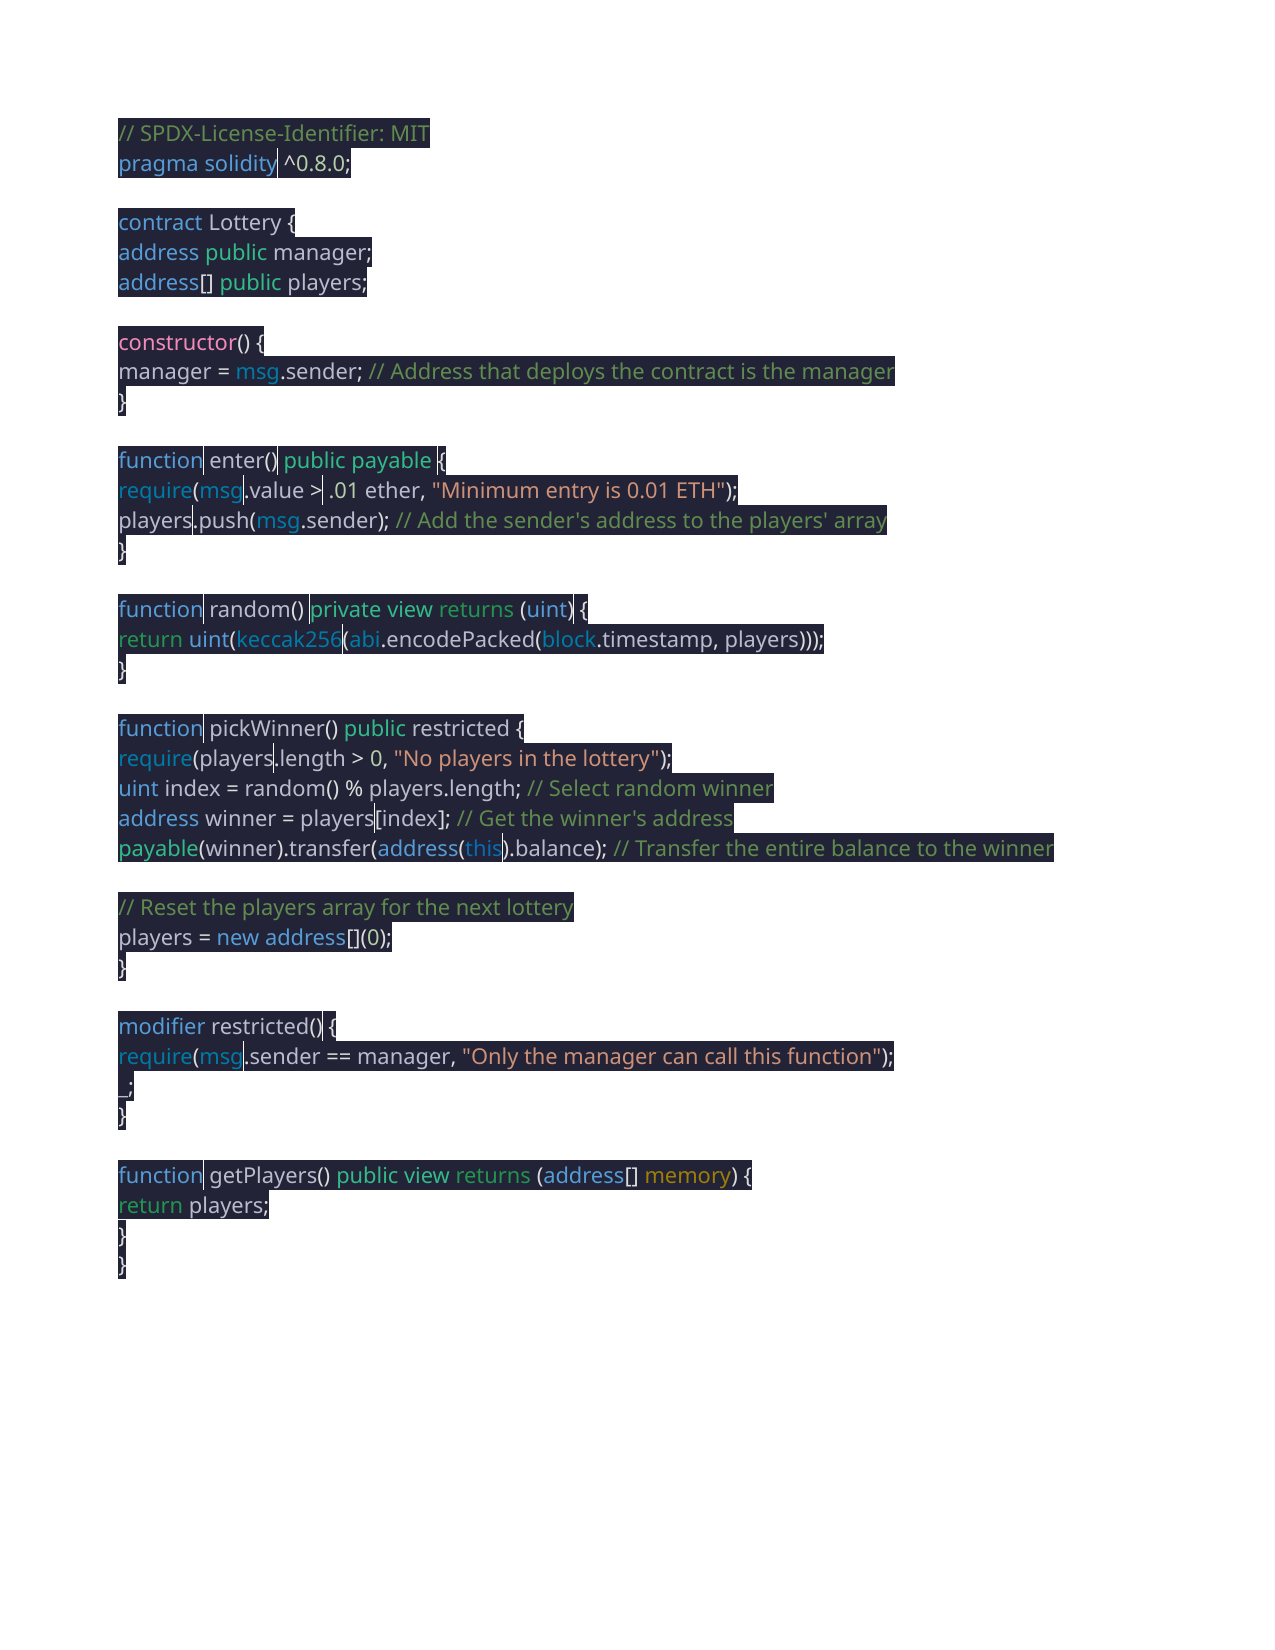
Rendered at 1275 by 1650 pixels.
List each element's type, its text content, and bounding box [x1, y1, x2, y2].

text } [118, 535, 1157, 565]
text } [118, 1249, 1157, 1279]
text return uint(keccak256(abi.encodePacked(block.timestamp, players))); [118, 624, 1157, 654]
text uint index = random() % players.length; // Select random winner [118, 773, 1157, 803]
text function enter() public payable { [118, 446, 1157, 475]
text payable(winner).transfer(address(this).balance); // Transfer the entire balance to the winner [118, 833, 1157, 862]
text pragma solidity ^0.8.0; [118, 148, 1157, 178]
text require(msg.sender == manager, "Only the manager can call this function"); [118, 1041, 1157, 1071]
text function getPlayers() public view returns (address[] memory) { [118, 1160, 1157, 1190]
text address[] public players; [118, 267, 1157, 297]
text return players; [118, 1190, 1157, 1219]
text address winner = players[index]; // Get the winner's address [118, 803, 1157, 833]
text } [118, 1219, 1157, 1249]
text // SPDX-License-Identifier: MIT [118, 118, 1157, 148]
text // Reset the players array for the next lottery [118, 892, 1157, 922]
text _; [118, 1071, 1157, 1101]
text function random() private view returns (uint) { [118, 594, 1157, 624]
text manager = msg.sender; // Address that deploys the contract is the manager [118, 356, 1157, 386]
text } [118, 1101, 1157, 1130]
text } [118, 952, 1157, 981]
text address public manager; [118, 237, 1157, 267]
text } [118, 386, 1157, 416]
text constructor() { [118, 326, 1157, 356]
text contract Lottery { [118, 207, 1157, 237]
text require(msg.value > .01 ether, "Minimum entry is 0.01 ETH"); [118, 475, 1157, 505]
text modifier restricted() { [118, 1011, 1157, 1041]
text require(players.length > 0, "No players in the lottery"); [118, 743, 1157, 773]
text players.push(msg.sender); // Add the sender's address to the players' array [118, 505, 1157, 535]
text } [118, 654, 1157, 684]
text function pickWinner() public restricted { [118, 713, 1157, 743]
text players = new address[](0); [118, 922, 1157, 952]
